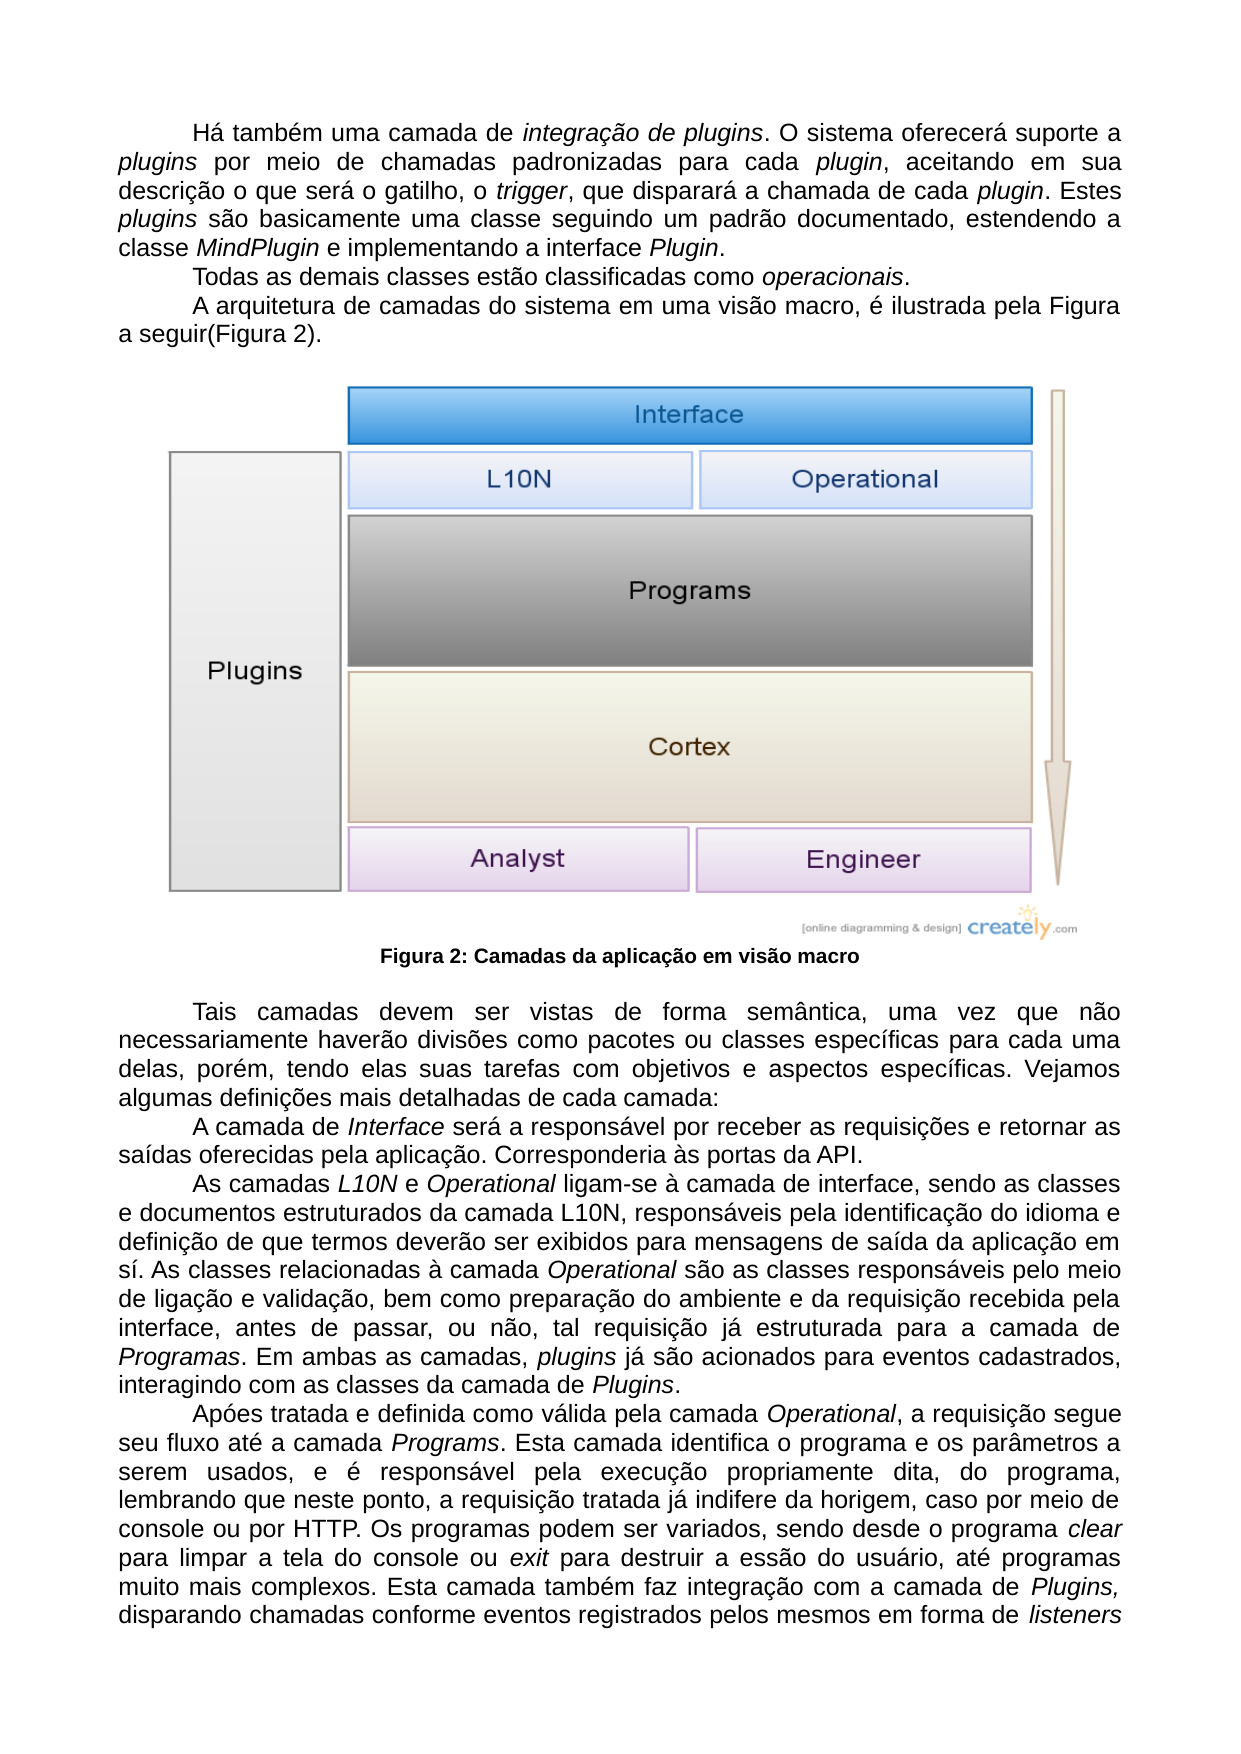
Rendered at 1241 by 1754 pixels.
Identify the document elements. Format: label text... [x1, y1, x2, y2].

text Há também uma camada de integração de plugins. O sistema oferecerá suporte a plugins por meio de chamadas padronizadas para cada plugin, aceitando em sua descrição o que será o gatilho, o trigger, que disparará a chamada de cada plugin. Estes plugins são basicamente uma classe seguindo um padrão documentado, estendendo a classe MindPlugin e implementando a interface Plugin. [118, 118, 1122, 262]
text A arquitetura de camadas do sistema em uma visão macro, é ilustrada pela Figura a seguir(Figura 2). [118, 291, 1122, 348]
text A camada de Interface será a responsável por receber as requisições e retornar as saídas oferecidas pela aplicação. Corresponderia às portas da API. [118, 1112, 1122, 1169]
text Apóes tratada e definida como válida pela camada Operational, a requisição segue seu fluxo até a camada Programs. Esta camada identifica o programa e os parâmetros a serem usados, e é responsável pela execução propriamente dita, do programa, lembrando que neste ponto, a requisição tratada já indifere da horigem, caso por meio de console ou por HTTP. Os programas podem ser variados, sendo desde o programa clear para limpar a tela do console ou exit para destruir a essão do usuário, até programas muito mais complexos. Esta camada também faz integração com a camada de Plugins, disparando chamadas conforme eventos registrados pelos mesmos em forma de listeners [118, 1399, 1122, 1629]
picture [156, 376, 1084, 944]
text As camadas L10N e Operational ligam-se à camada de interface, sendo as classes e documentos estruturados da camada L10N, responsáveis pela identificação do idioma e definição de que termos deverão ser exibidos para mensagens de saída da aplicação em sí. As classes relacionadas à camada Operational são as classes responsáveis pelo meio de ligação e validação, bem como preparação do ambiente e da requisição recebida pela interface, antes de passar, ou não, tal requisição já estruturada para a camada de Programas. Em ambas as camadas, plugins já são acionados para eventos cadastrados, interagindo com as classes da camada de Plugins. [118, 1169, 1122, 1399]
text Tais camadas devem ser vistas de forma semântica, uma vez que não necessariamente haverão divisões como pacotes ou classes específicas para cada uma delas, porém, tendo elas suas tarefas com objetivos e aspectos específicas. Vejamos algumas definições mais detalhadas de cada camada: [118, 997, 1122, 1112]
text Figura 2: Camadas da aplicação em visão macro [118, 944, 1122, 968]
text Todas as demais classes estão classificadas como operacionais. [118, 262, 1122, 291]
